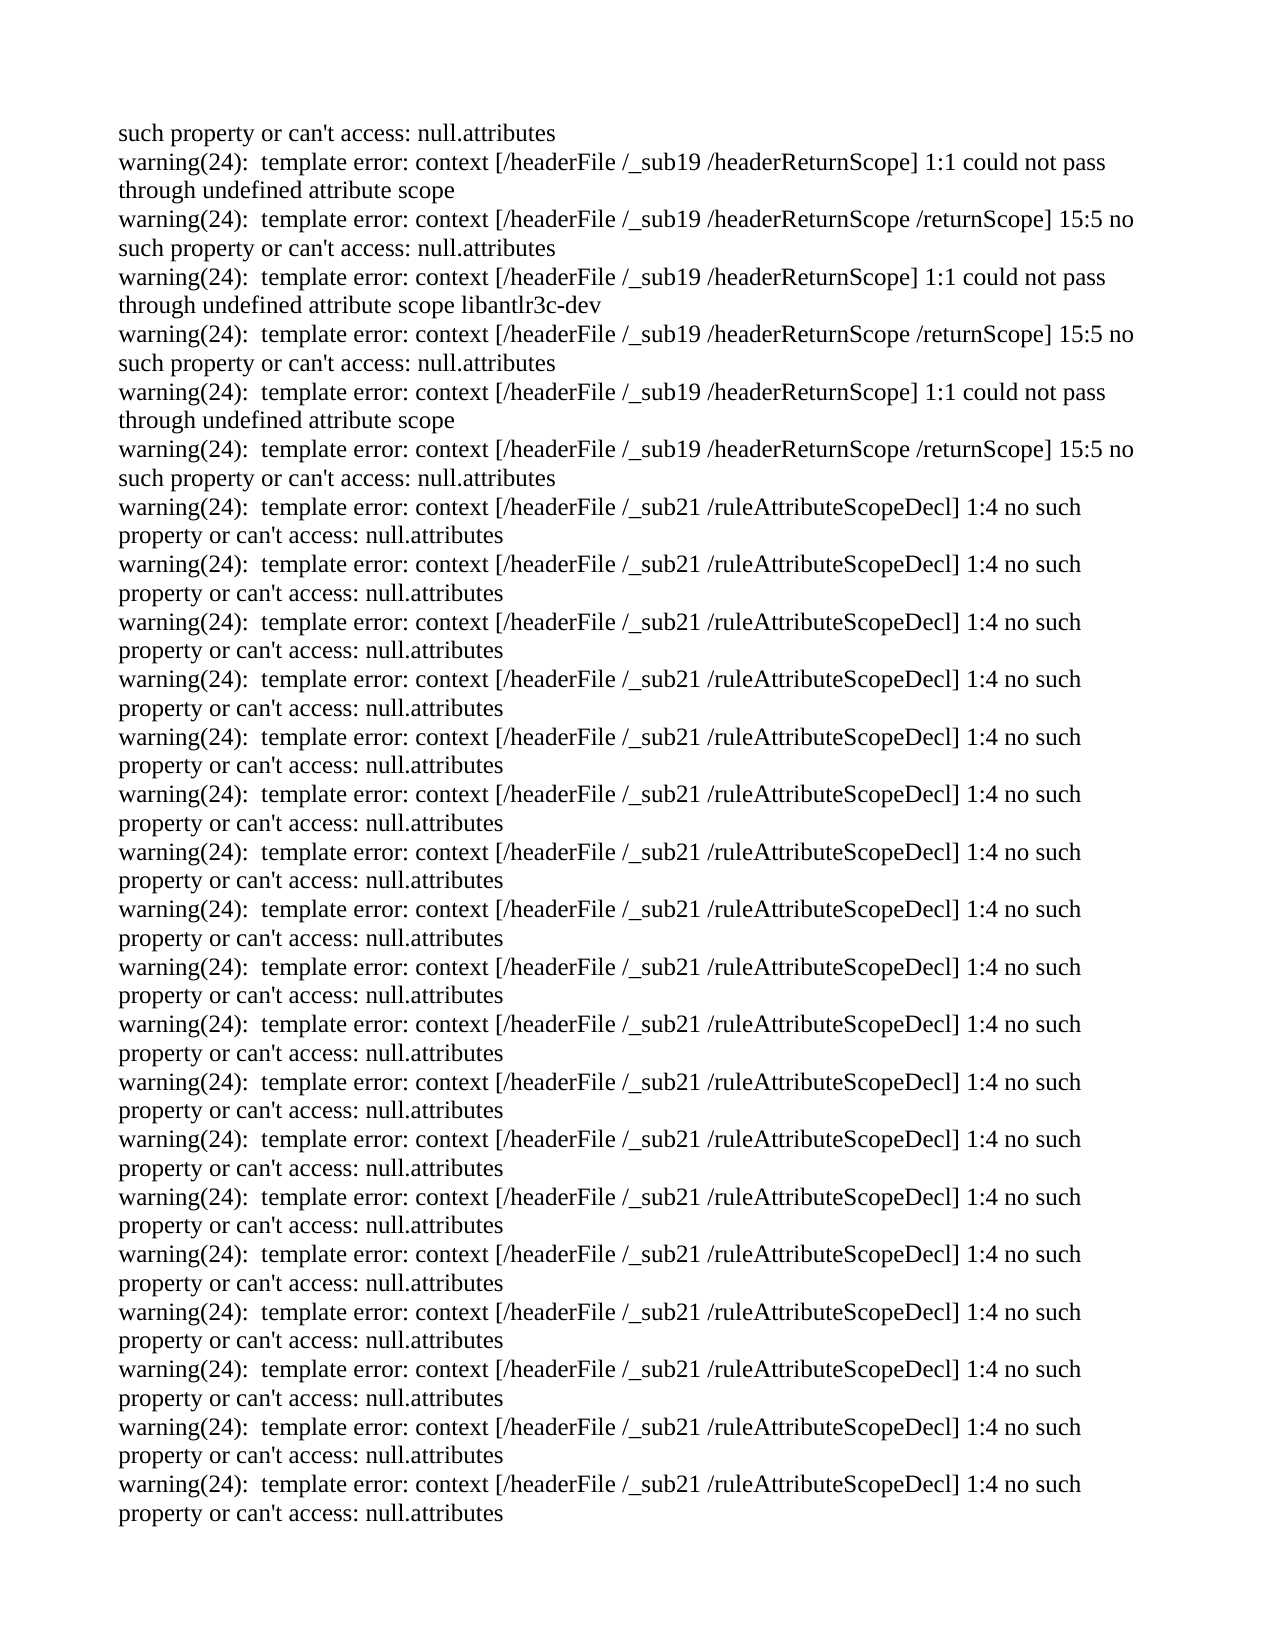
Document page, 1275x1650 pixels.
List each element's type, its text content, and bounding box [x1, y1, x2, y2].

text warning(24): template error: context [/headerFile /_sub21 /ruleAttributeScopeDecl] 1:4 no such property or can't access: null.attributes [118, 549, 1157, 607]
text warning(24): template error: context [/headerFile /_sub21 /ruleAttributeScopeDecl] 1:4 no such property or can't access: null.attributes [118, 837, 1157, 894]
text warning(24): template error: context [/headerFile /_sub21 /ruleAttributeScopeDecl] 1:4 no such property or can't access: null.attributes [118, 1239, 1157, 1297]
text warning(24): template error: context [/headerFile /_sub21 /ruleAttributeScopeDecl] 1:4 no such property or can't access: null.attributes [118, 894, 1157, 952]
text warning(24): template error: context [/headerFile /_sub21 /ruleAttributeScopeDecl] 1:4 no such property or can't access: null.attributes [118, 1182, 1157, 1239]
text warning(24): template error: context [/headerFile /_sub19 /headerReturnScope] 1:1 could not pass through undefined attribute scope libantlr3c-dev [118, 262, 1157, 319]
text warning(24): template error: context [/headerFile /_sub21 /ruleAttributeScopeDecl] 1:4 no such property or can't access: null.attributes [118, 1124, 1157, 1182]
text warning(24): template error: context [/headerFile /_sub21 /ruleAttributeScopeDecl] 1:4 no such property or can't access: null.attributes [118, 492, 1157, 549]
text warning(24): template error: context [/headerFile /_sub19 /headerReturnScope /returnScope] 15:5 no such property or can't access: null.attributes [118, 434, 1157, 492]
text warning(24): template error: context [/headerFile /_sub21 /ruleAttributeScopeDecl] 1:4 no such property or can't access: null.attributes [118, 1009, 1157, 1067]
text warning(24): template error: context [/headerFile /_sub21 /ruleAttributeScopeDecl] 1:4 no such property or can't access: null.attributes [118, 952, 1157, 1009]
text warning(24): template error: context [/headerFile /_sub19 /headerReturnScope /returnScope] 15:5 no such property or can't access: null.attributes [118, 204, 1157, 262]
text warning(24): template error: context [/headerFile /_sub21 /ruleAttributeScopeDecl] 1:4 no such property or can't access: null.attributes [118, 1469, 1157, 1527]
text warning(24): template error: context [/headerFile /_sub19 /headerReturnScope] 1:1 could not pass through undefined attribute scope [118, 377, 1157, 434]
text warning(24): template error: context [/headerFile /_sub21 /ruleAttributeScopeDecl] 1:4 no such property or can't access: null.attributes [118, 1067, 1157, 1124]
text warning(24): template error: context [/headerFile /_sub19 /headerReturnScope /returnScope] 15:5 no such property or can't access: null.attributes [118, 319, 1157, 377]
text warning(24): template error: context [/headerFile /_sub21 /ruleAttributeScopeDecl] 1:4 no such property or can't access: null.attributes [118, 1412, 1157, 1469]
text warning(24): template error: context [/headerFile /_sub21 /ruleAttributeScopeDecl] 1:4 no such property or can't access: null.attributes [118, 722, 1157, 779]
text warning(24): template error: context [/headerFile /_sub21 /ruleAttributeScopeDecl] 1:4 no such property or can't access: null.attributes [118, 1297, 1157, 1354]
text warning(24): template error: context [/headerFile /_sub21 /ruleAttributeScopeDecl] 1:4 no such property or can't access: null.attributes [118, 779, 1157, 837]
text warning(24): template error: context [/headerFile /_sub21 /ruleAttributeScopeDecl] 1:4 no such property or can't access: null.attributes [118, 607, 1157, 664]
text warning(24): template error: context [/headerFile /_sub21 /ruleAttributeScopeDecl] 1:4 no such property or can't access: null.attributes [118, 664, 1157, 722]
text warning(24): template error: context [/headerFile /_sub21 /ruleAttributeScopeDecl] 1:4 no such property or can't access: null.attributes [118, 1354, 1157, 1412]
text warning(24): template error: context [/headerFile /_sub19 /headerReturnScope] 1:1 could not pass through undefined attribute scope [118, 147, 1157, 204]
text such property or can't access: null.attributes [118, 118, 1157, 147]
